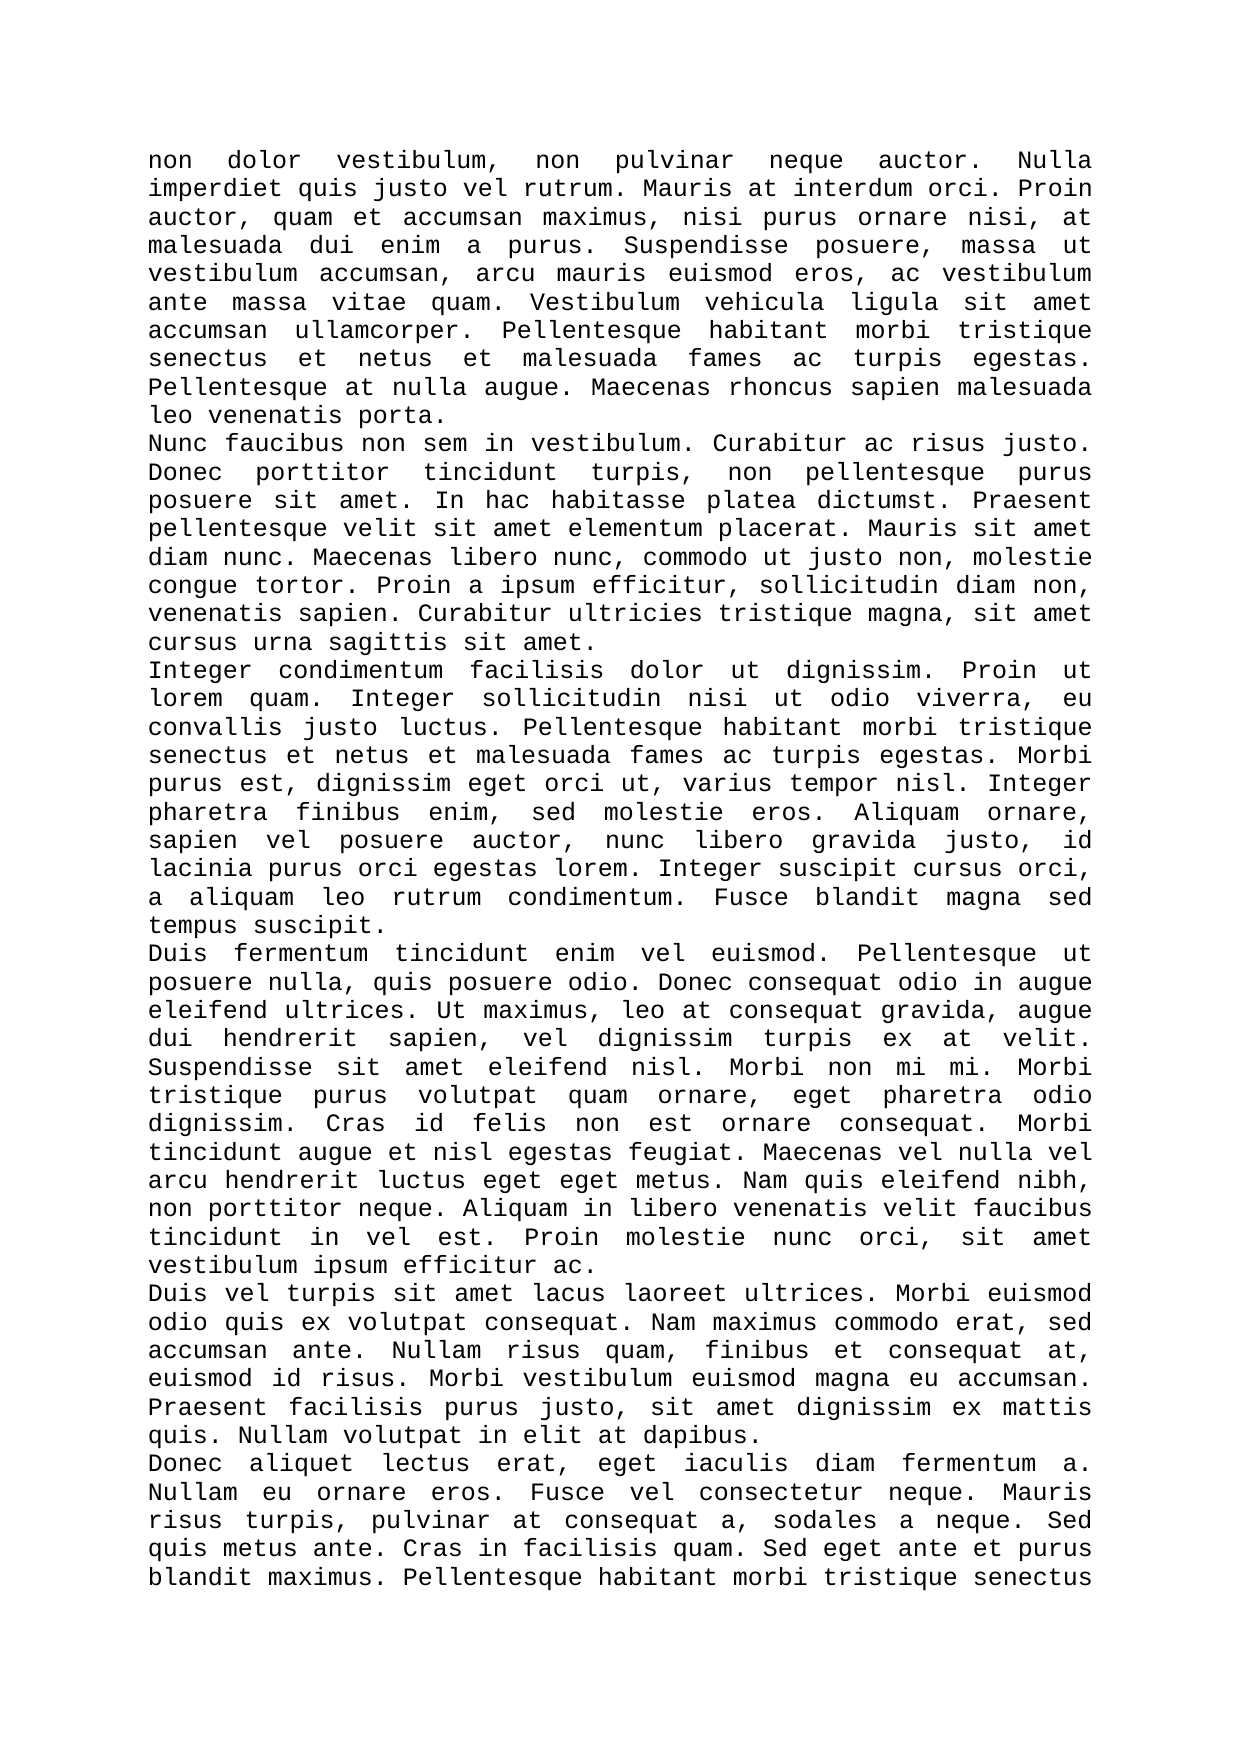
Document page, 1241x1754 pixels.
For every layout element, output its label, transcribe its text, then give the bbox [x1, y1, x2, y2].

text Integer condimentum facilisis dolor ut dignissim. Proin ut lorem quam. Integer sollicitudin nisi ut odio viverra, eu convallis justo luctus. Pellentesque habitant morbi tristique senectus et netus et malesuada fames ac turpis egestas. Morbi purus est, dignissim eget orci ut, varius tempor nisl. Integer pharetra finibus enim, sed molestie eros. Aliquam ornare, sapien vel posuere auctor, nunc libero gravida justo, id lacinia purus orci egestas lorem. Integer suscipit cursus orci, a aliquam leo rutrum condimentum. Fusce blandit magna sed tempus suscipit. [148, 658, 1093, 941]
text Donec aliquet lectus erat, eget iaculis diam fermentum a. Nullam eu ornare eros. Fusce vel consectetur neque. Mauris risus turpis, pulvinar at consequat a, sodales a neque. Sed quis metus ante. Cras in facilisis quam. Sed eget ante et purus blandit maximus. Pellentesque habitant morbi tristique senectus [148, 1451, 1093, 1593]
text non dolor vestibulum, non pulvinar neque auctor. Nulla imperdiet quis justo vel rutrum. Mauris at interdum orci. Proin auctor, quam et accumsan maximus, nisi purus ornare nisi, at malesuada dui enim a purus. Suspendisse posuere, massa ut vestibulum accumsan, arcu mauris euismod eros, ac vestibulum ante massa vitae quam. Vestibulum vehicula ligula sit amet accumsan ullamcorper. Pellentesque habitant morbi tristique senectus et netus et malesuada fames ac turpis egestas. Pellentesque at nulla augue. Maecenas rhoncus sapien malesuada leo venenatis porta. [148, 148, 1093, 431]
text Duis fermentum tincidunt enim vel euismod. Pellentesque ut posuere nulla, quis posuere odio. Donec consequat odio in augue eleifend ultrices. Ut maximus, leo at consequat gravida, augue dui hendrerit sapien, vel dignissim turpis ex at velit. Suspendisse sit amet eleifend nisl. Morbi non mi mi. Morbi tristique purus volutpat quam ornare, eget pharetra odio dignissim. Cras id felis non est ornare consequat. Morbi tincidunt augue et nisl egestas feugiat. Maecenas vel nulla vel arcu hendrerit luctus eget eget metus. Nam quis eleifend nibh, non porttitor neque. Aliquam in libero venenatis velit faucibus tincidunt in vel est. Proin molestie nunc orci, sit amet vestibulum ipsum efficitur ac. [148, 941, 1093, 1281]
text Duis vel turpis sit amet lacus laoreet ultrices. Morbi euismod odio quis ex volutpat consequat. Nam maximus commodo erat, sed accumsan ante. Nullam risus quam, finibus et consequat at, euismod id risus. Morbi vestibulum euismod magna eu accumsan. Praesent facilisis purus justo, sit amet dignissim ex mattis quis. Nullam volutpat in elit at dapibus. [148, 1281, 1093, 1451]
text Nunc faucibus non sem in vestibulum. Curabitur ac risus justo. Donec porttitor tincidunt turpis, non pellentesque purus posuere sit amet. In hac habitasse platea dictumst. Praesent pellentesque velit sit amet elementum placerat. Mauris sit amet diam nunc. Maecenas libero nunc, commodo ut justo non, molestie congue tortor. Proin a ipsum efficitur, sollicitudin diam non, venenatis sapien. Curabitur ultricies tristique magna, sit amet cursus urna sagittis sit amet. [148, 431, 1093, 658]
